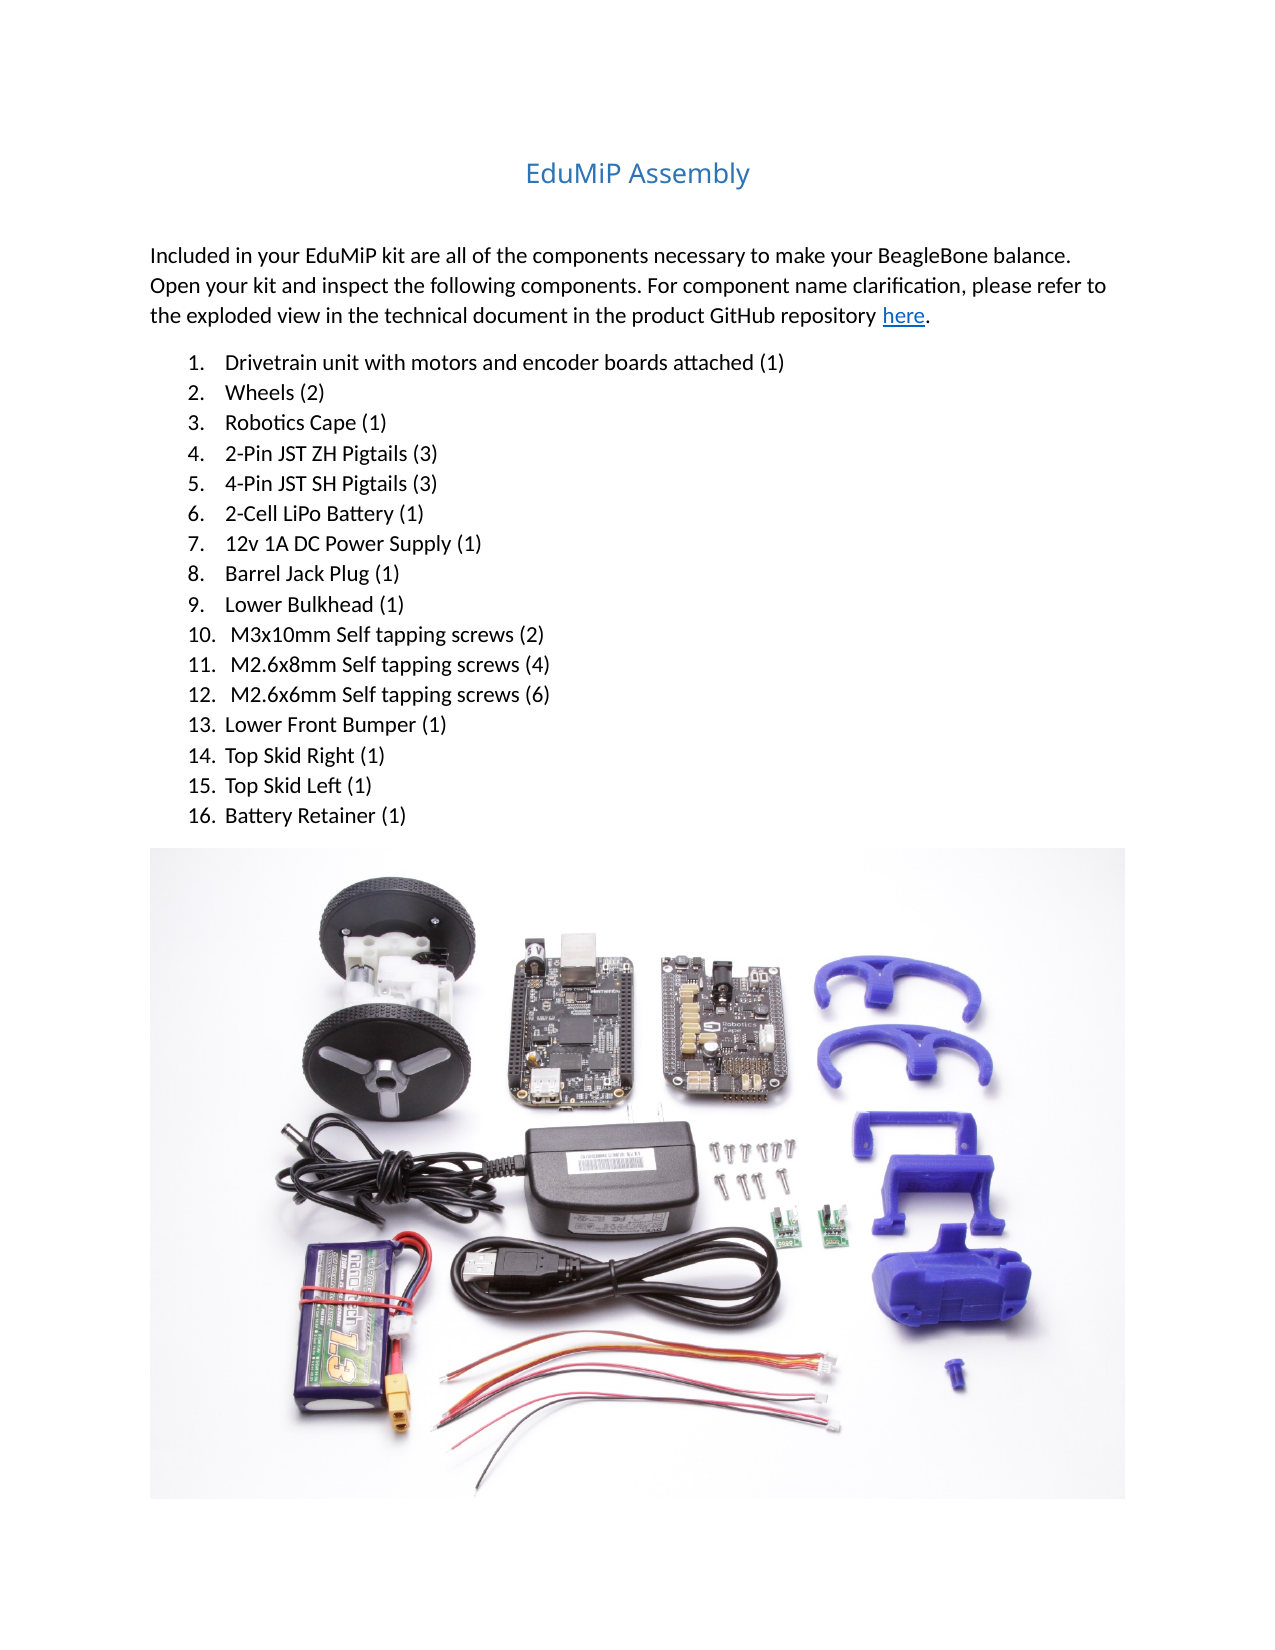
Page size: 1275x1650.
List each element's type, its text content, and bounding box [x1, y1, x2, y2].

list 4-Pin JST SH Pigtails (3) [187, 469, 1125, 497]
list Barrel Jack Plug (1) [187, 559, 1125, 588]
subtitle EduMiP Assembly [150, 154, 1125, 191]
list Robotics Cape (1) [187, 408, 1125, 437]
text Included in your EduMiP kit are all of the components necessary to make your BeagleBone balance. Open your kit and inspect the following components. For component name clarification, please refer to the exploded view in the technical document in the product GitHub repository here. [150, 241, 1125, 329]
list Battery Retainer (1) [187, 801, 1125, 829]
list 12v 1A DC Power Supply (1) [187, 529, 1125, 557]
picture [150, 848, 1125, 1499]
list Top Skid Left (1) [187, 771, 1125, 799]
list Top Skid Right (1) [187, 741, 1125, 769]
list Lower Front Bumper (1) [187, 711, 1125, 739]
list M2.6x6mm Self tapping screws (6) [187, 680, 1125, 708]
list M2.6x8mm Self tapping screws (4) [187, 650, 1125, 678]
list M3x10mm Self tapping screws (2) [187, 620, 1125, 648]
list 2-Cell LiPo Battery (1) [187, 499, 1125, 527]
list Lower Bulkhead (1) [187, 590, 1125, 618]
list Wheels (2) [187, 378, 1125, 406]
list Drivetrain unit with motors and encoder boards attached (1) [187, 348, 1125, 376]
list 2-Pin JST ZH Pigtails (3) [187, 439, 1125, 467]
